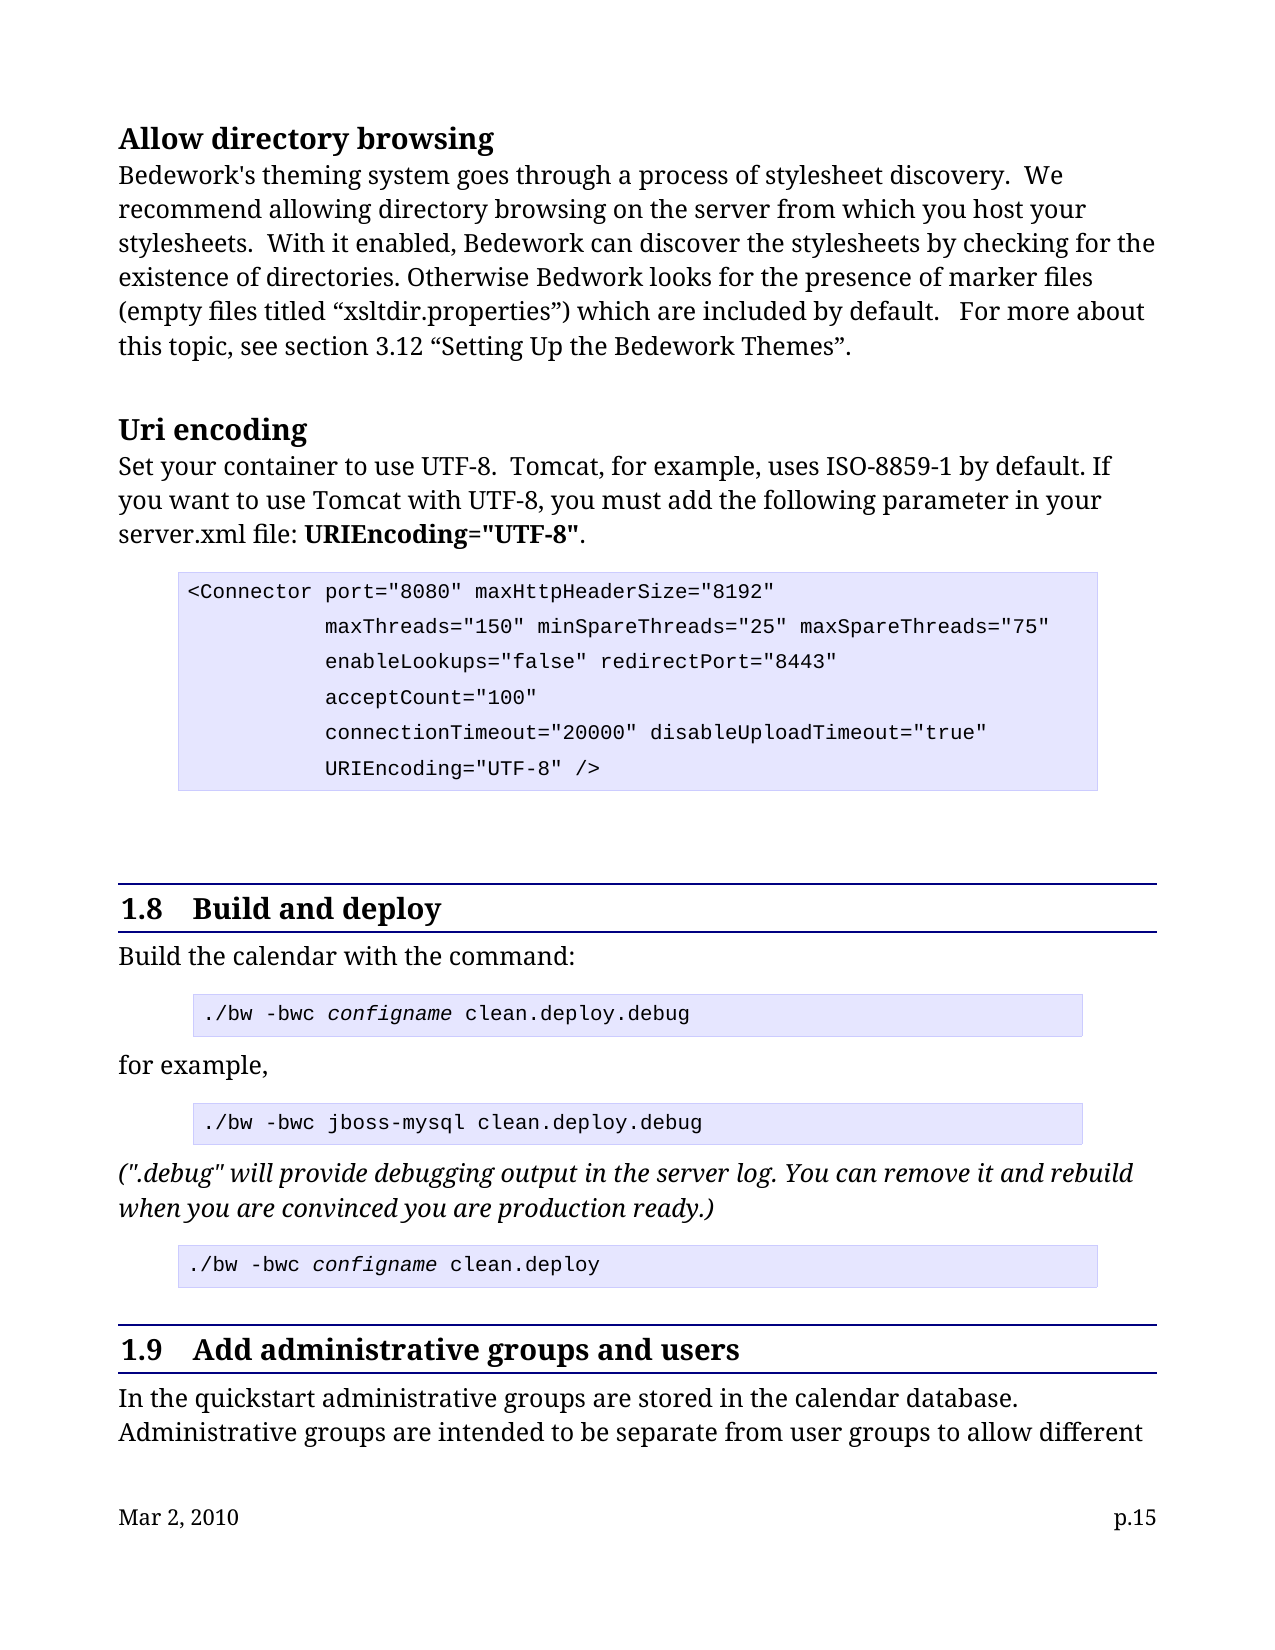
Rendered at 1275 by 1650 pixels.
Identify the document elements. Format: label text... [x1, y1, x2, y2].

subtitle Build and deploy [118, 885, 1157, 931]
text connectionTimeout="20000" disableUploadTimeout="true" [179, 713, 1097, 746]
text for example, [118, 1047, 1157, 1082]
text maxThreads="150" minSpareThreads="25" maxSpareThreads="75" enableLookups="false" redirectPort="8443" [179, 607, 1097, 675]
text Build the calendar with the command: [118, 939, 1157, 973]
text ./bw -bwc configname clean.deploy [179, 1246, 1097, 1287]
subtitle Uri encoding [118, 409, 1157, 448]
text ./bw -bwc jboss-mysql clean.deploy.debug [194, 1104, 1082, 1144]
text (".debug" will provide debugging output in the server log. You can remove it and rebuild when you are convinced you are production ready.) [118, 1156, 1157, 1224]
text <Connector port="8080" maxHttpHeaderSize="8192" [179, 573, 1097, 604]
text In the quickstart administrative groups are stored in the calendar database. Administrative groups are intended to be separate from user groups to allow different [118, 1380, 1157, 1448]
text acceptCount="100" [179, 678, 1097, 711]
text Bedework's theming system goes through a process of stylesheet discovery. We recommend allowing directory browsing on the server from which you host your stylesheets. With it enabled, Bedework can discover the stylesheets by checking for the existence of directories. Otherwise Bedwork looks for the presence of marker files (empty files titled “xsltdir.properties”) which are included by default. For more about this topic, see section 3.12 “Setting Up the Bedework Themes”. [118, 158, 1157, 362]
subtitle Allow directory browsing [118, 118, 1157, 158]
subtitle Add administrative groups and users [118, 1326, 1157, 1372]
text ./bw -bwc configname clean.deploy.debug [194, 995, 1082, 1036]
text Set your container to use UTF-8. Tomcat, for example, uses ISO-8859-1 by default. If you want to use Tomcat with UTF-8, you must add the following parameter in your server.xml file: URIEncoding="UTF-8". [118, 448, 1157, 551]
text URIEncoding="UTF-8" /> [179, 749, 1097, 790]
